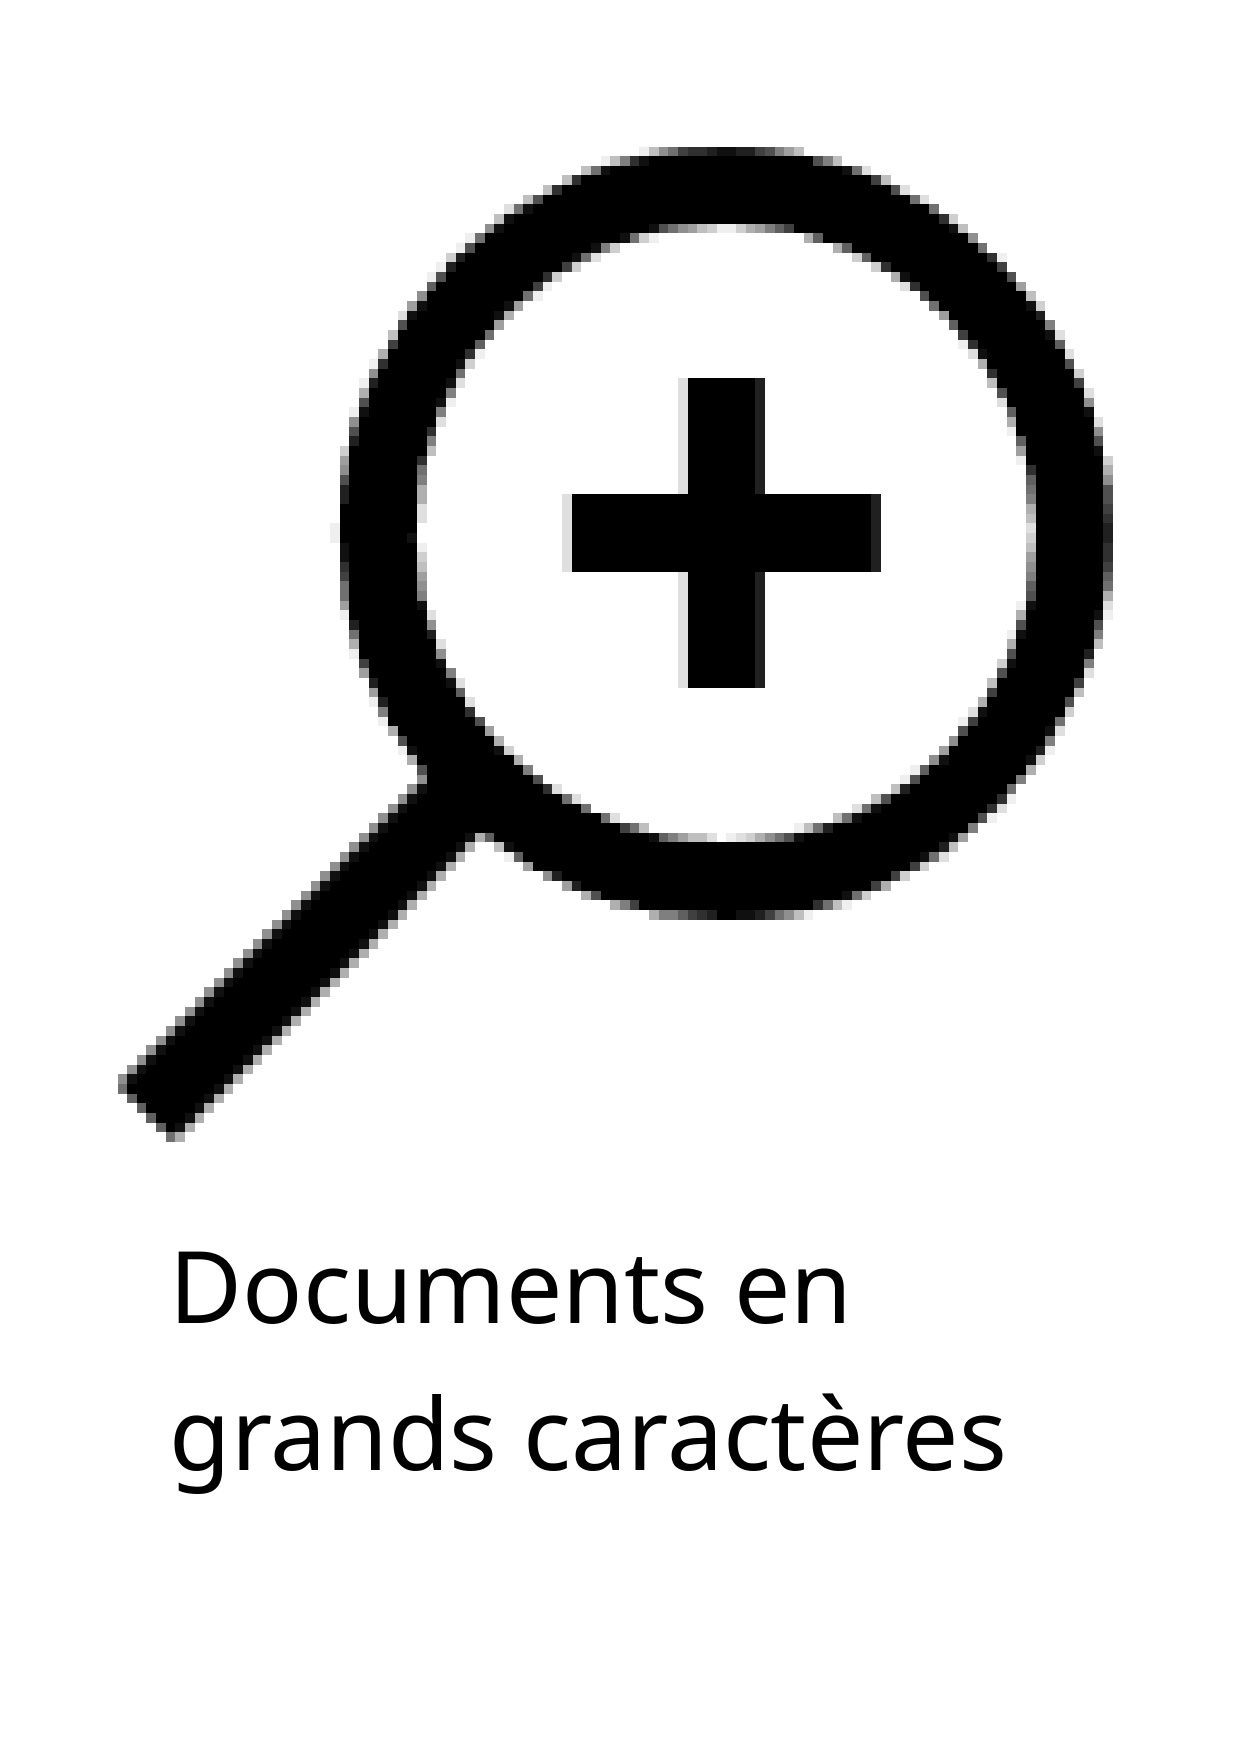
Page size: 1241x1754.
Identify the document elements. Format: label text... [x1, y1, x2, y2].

picture [118, 147, 1123, 1152]
text Documents en grands caractères [169, 1216, 1165, 1499]
